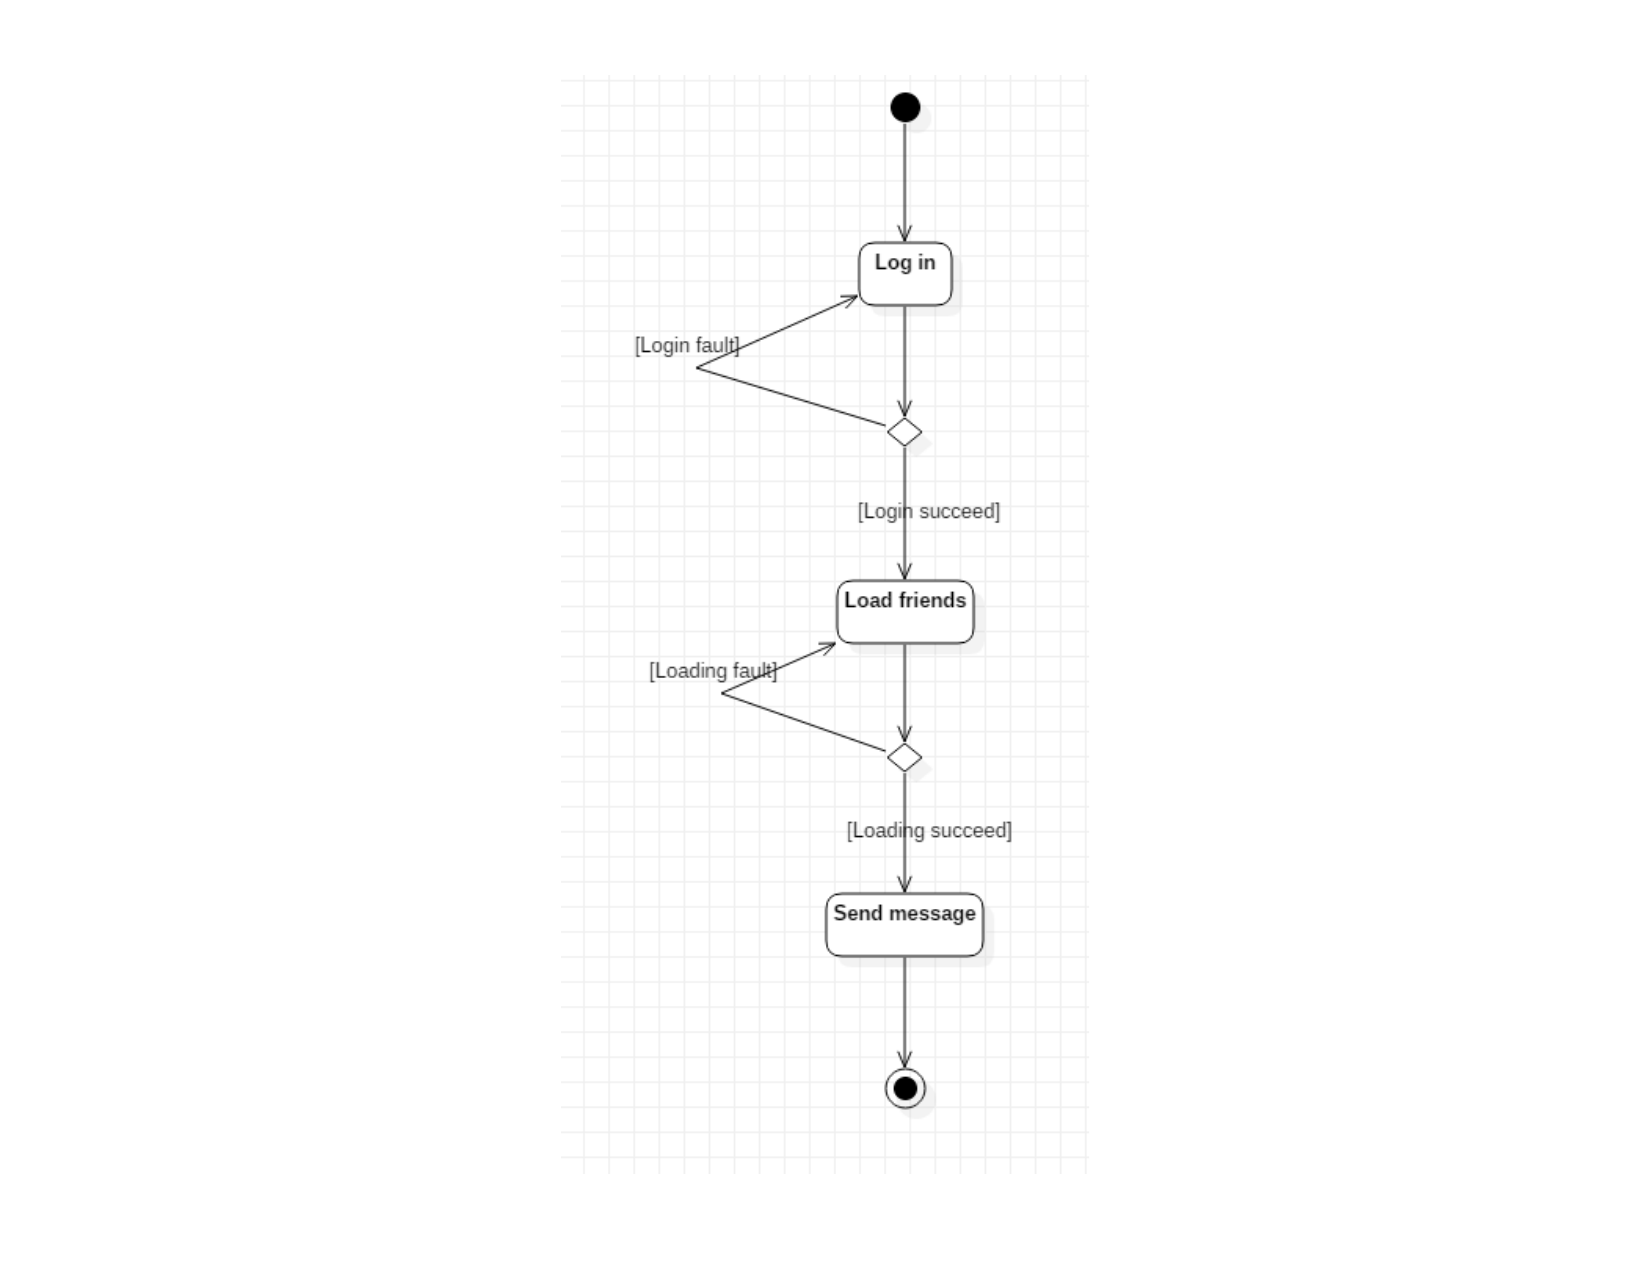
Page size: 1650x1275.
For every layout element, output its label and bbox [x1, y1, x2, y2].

picture [561, 75, 1090, 1174]
